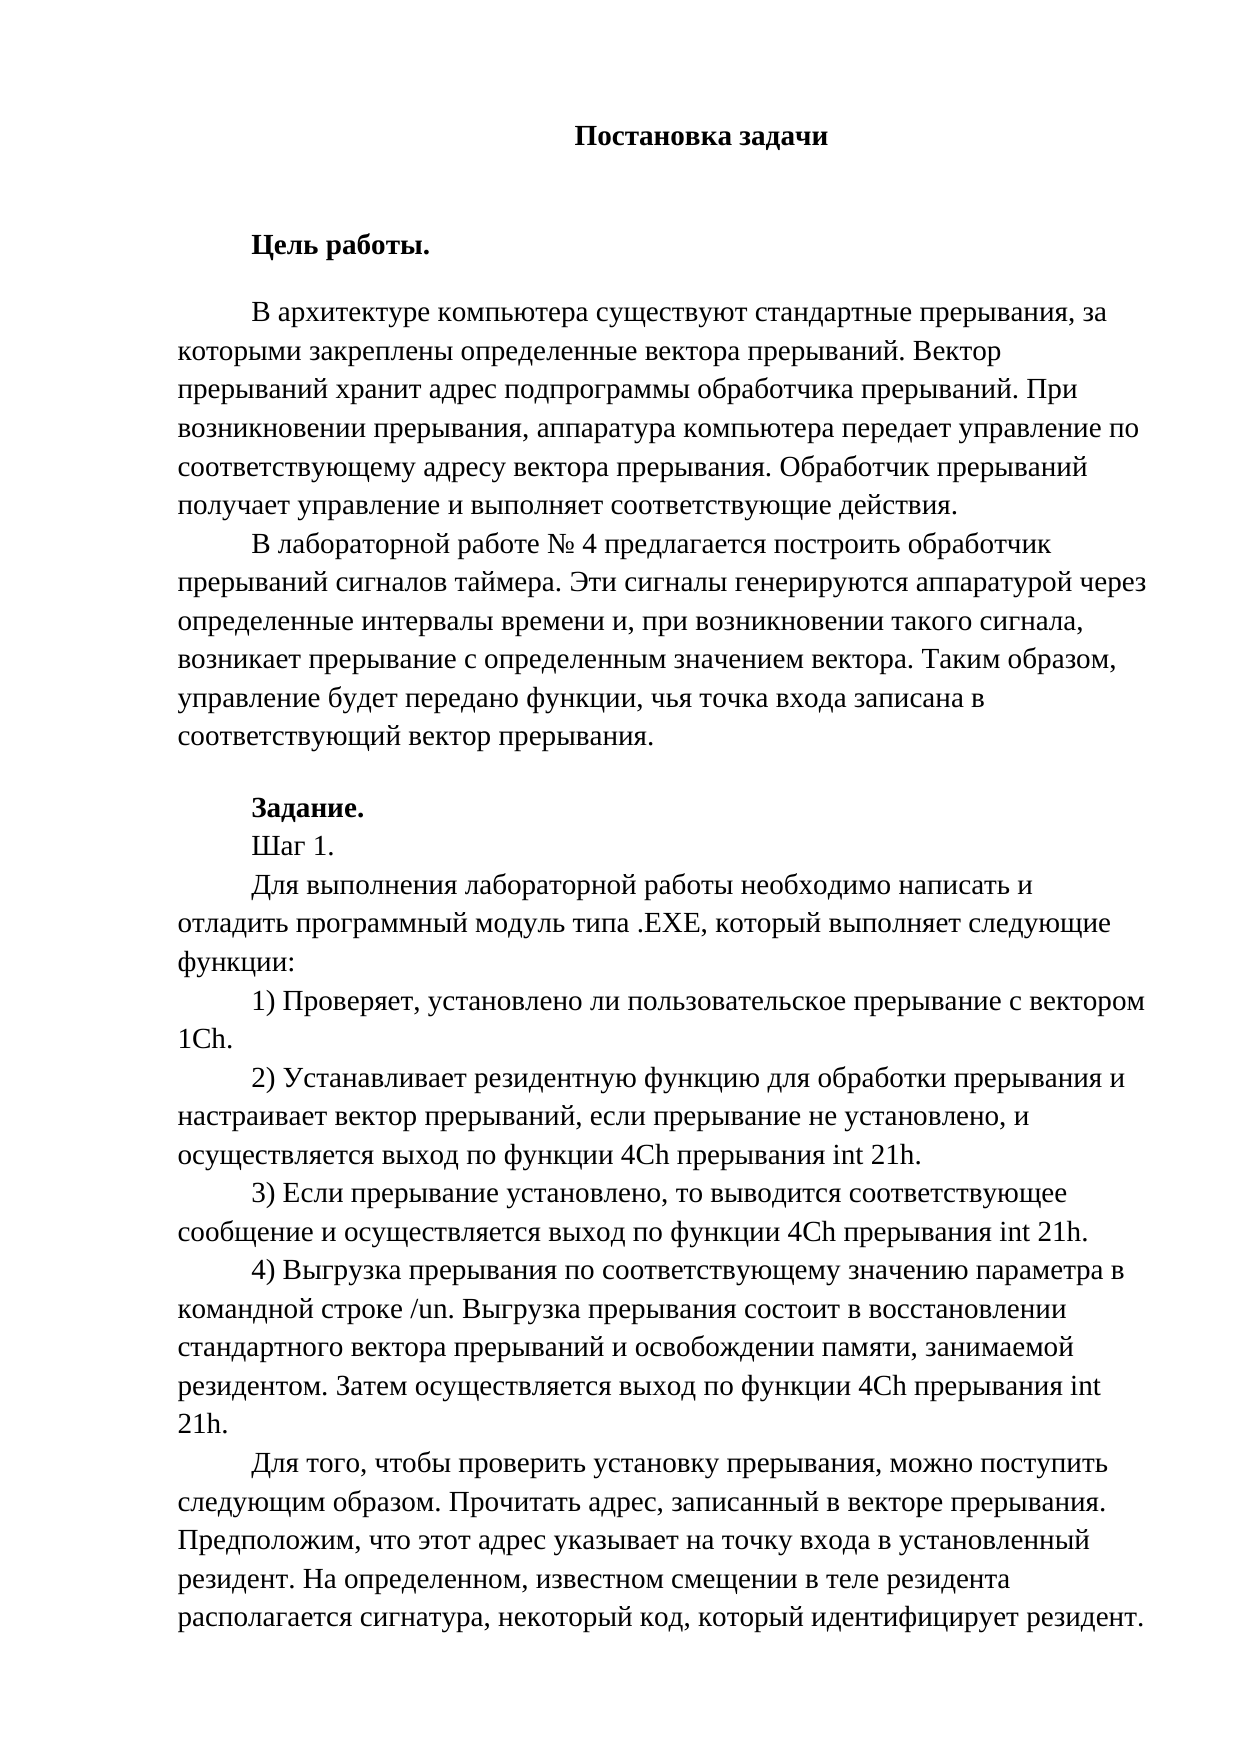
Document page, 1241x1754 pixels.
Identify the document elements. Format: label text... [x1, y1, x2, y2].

text 1) Проверяет, установлено ли пользовательское прерывание с вектором 1Сh. [177, 983, 1152, 1055]
text 4) Выгрузка прерывания по соответствующему значению параметра в командной строке /un. Выгрузка прерывания состоит в восстановлении стандартного вектора прерываний и освобождении памяти, занимаемой резидентом. Затем осуществляется выход по функции 4Сh прерывания int 21h. [177, 1252, 1152, 1440]
text Цель работы. [177, 227, 1152, 260]
text В архитектуре компьютера существуют стандартные прерывания, за которыми закреплены определенные вектора прерываний. Вектор прерываний хранит адрес подпрограммы обработчика прерываний. При возникновении прерывания, аппаратура компьютера передает управление по соответствующему адресу вектора прерывания. Обработчик прерываний получает управление и выполняет соответствующие действия. [177, 294, 1152, 521]
text 2) Устанавливает резидентную функцию для обработки прерывания и настраивает вектор прерываний, если прерывание не установлено, и осуществляется выход по функции 4Сh прерывания int 21h. [177, 1060, 1152, 1170]
text Шаг 1. [177, 828, 1152, 862]
text 3) Если прерывание установлено, то выводится соответствующее сообщение и осуществляется выход по функции 4Сh прерывания int 21h. [177, 1175, 1152, 1247]
text Задание. [177, 790, 1152, 823]
text Постановка задачи [177, 118, 1152, 152]
text В лабораторной работе № 4 предлагается построить обработчик прерываний сигналов таймера. Эти сигналы генерируются аппаратурой через определенные интервалы времени и, при возникновении такого сигнала, возникает прерывание с определенным значением вектора. Таким образом, управление будет передано функции, чья точка входа записана в соответствующий вектор прерывания. [177, 526, 1152, 752]
text Для того, чтобы проверить установку прерывания, можно поступить следующим образом. Прочитать адрес, записанный в векторе прерывания. Предположим, что этот адрес указывает на точку входа в установленный резидент. На определенном, известном смещении в теле резидента располагается сигнатура, некоторый код, который идентифицирует резидент. [177, 1445, 1152, 1633]
text Для выполнения лабораторной работы необходимо написать и отладить программный модуль типа .ЕХЕ, который выполняет следующие функции: [177, 867, 1152, 978]
